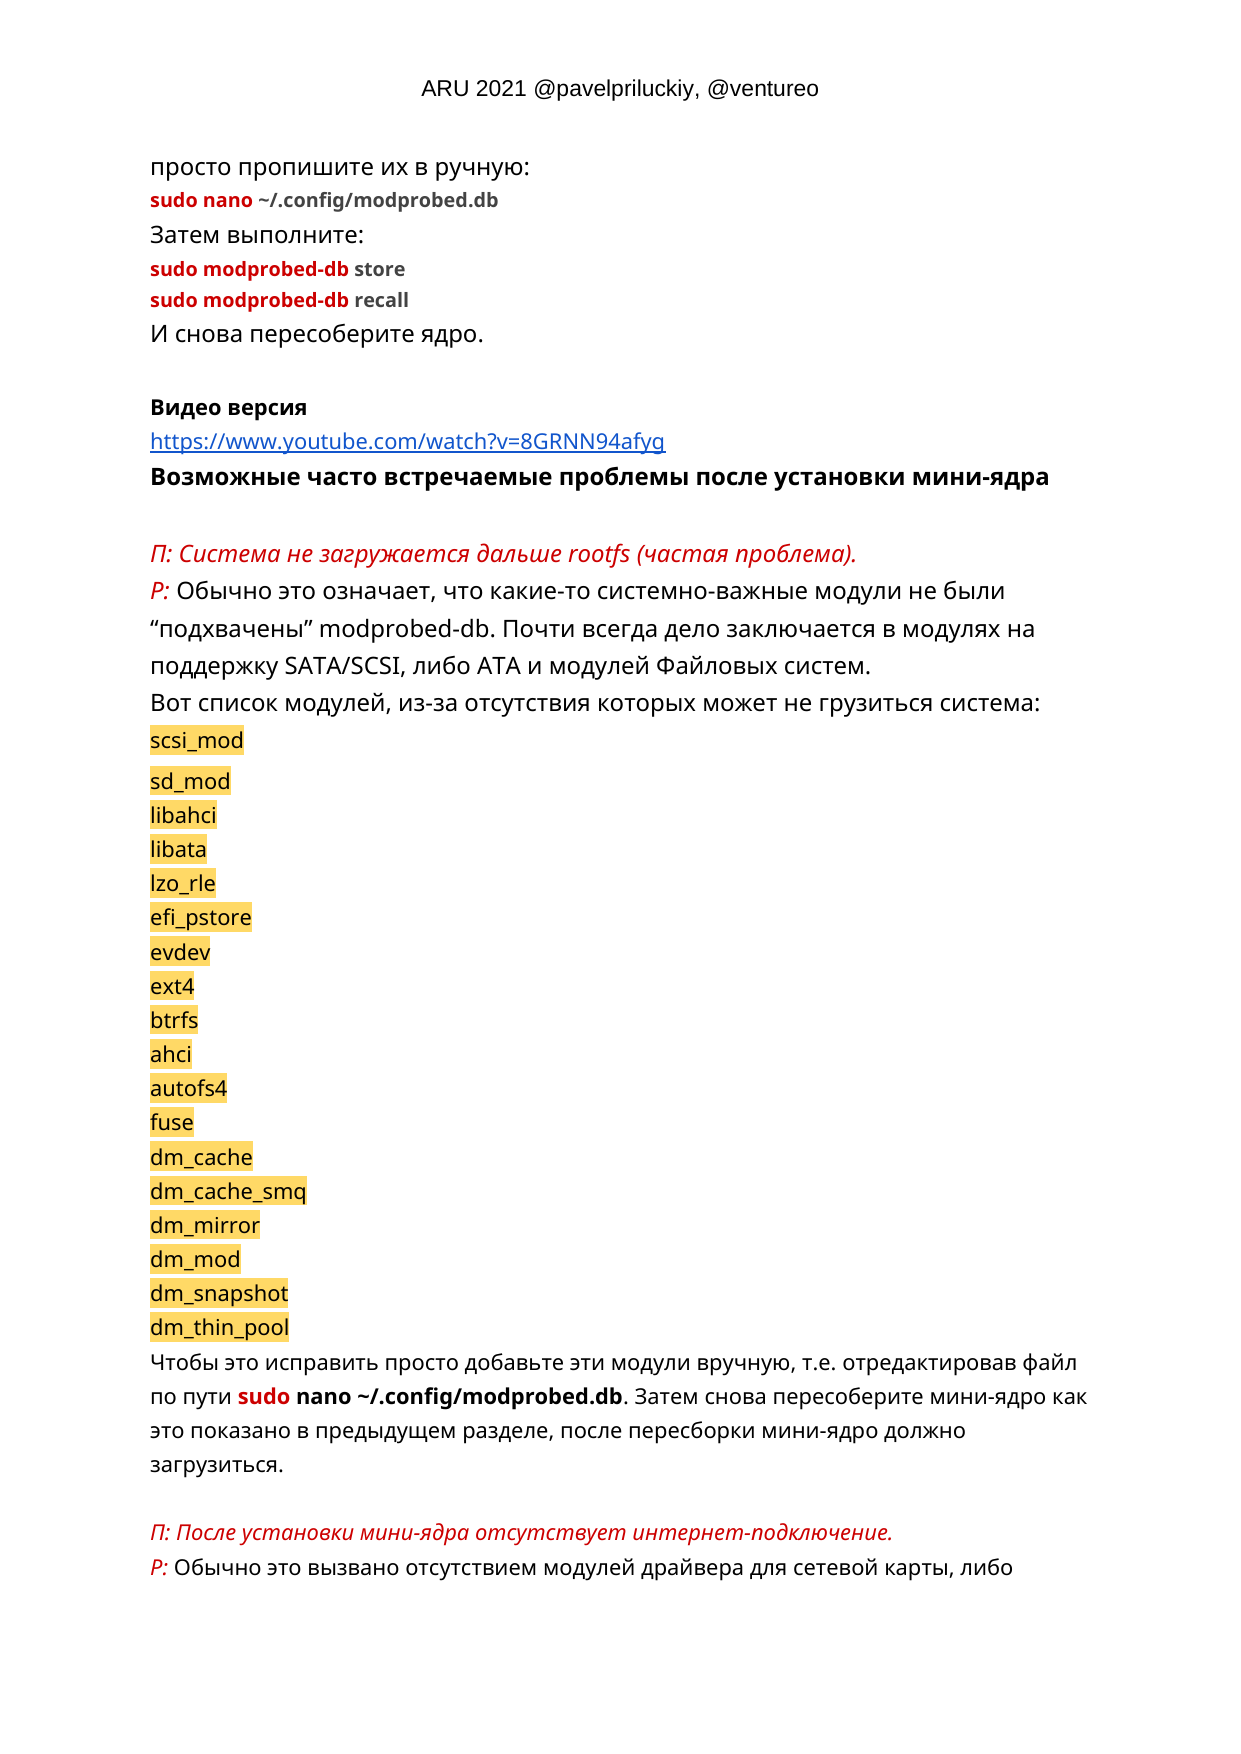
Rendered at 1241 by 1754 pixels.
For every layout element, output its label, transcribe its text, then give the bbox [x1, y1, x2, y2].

text sudo modprobed-db store [150, 255, 1090, 282]
text Р: Обычно это означает, что какие-то системно-важные модули не были “подхвачены” modprobed-db. Почти всегда дело заключается в модулях на поддержку SATA/SCSI, либо ATA и модулей Файловых систем. [150, 574, 1090, 681]
text autofs4 [150, 1073, 1090, 1103]
text dm_mirror [150, 1210, 1090, 1239]
text Р: Обычно это вызвано отсутствием модулей драйвера для сетевой карты, либо [150, 1551, 1090, 1581]
text dm_mod [150, 1244, 1090, 1274]
text efi_pstore [150, 902, 1090, 932]
text П: Система не загружается дальше rootfs (частая проблема). [150, 537, 1090, 569]
text libahci [150, 800, 1090, 829]
text ext4 [150, 971, 1090, 1000]
text dm_snapshot [150, 1278, 1090, 1308]
text ﻿scsi_mod [150, 723, 1090, 760]
text sd_mod [150, 766, 1090, 795]
text Затем выполните: [150, 217, 1090, 250]
text libata [150, 834, 1090, 864]
subtitle Возможные часто встречаемые проблемы после установки мини-ядра [150, 460, 1090, 492]
text ahci [150, 1039, 1090, 1069]
text dm_cache_smq [150, 1176, 1090, 1205]
text И снова пересоберите ядро. [150, 317, 1090, 349]
text - просто пропишите их в ручную: sudo nano ~/.config/modprobed.db [150, 150, 1090, 213]
text sudo modprobed-db recall [150, 286, 1090, 313]
text Чтобы это исправить просто добавьте эти модули вручную, т.е. отредактировав файл по пути sudo nano ~/.config/modprobed.db. Затем снова пересоберите мини-ядро как это показано в предыдущем разделе, после пересборки мини-ядро должно загрузиться. [150, 1346, 1090, 1479]
text Видео версия https://www.youtube.com/watch?v=8GRNN94afyg [150, 392, 1090, 456]
text dm_cache [150, 1141, 1090, 1171]
text btrfs [150, 1005, 1090, 1034]
text dm_thin_pool [150, 1312, 1090, 1342]
text fuse [150, 1107, 1090, 1137]
text П: После установки мини-ядра отсутствует интернет-подключение. [150, 1517, 1090, 1547]
text lzo_rle [150, 868, 1090, 898]
text evdev [150, 936, 1090, 966]
text Вот список модулей, из-за отсутствия которых может не грузиться система: [150, 686, 1090, 719]
